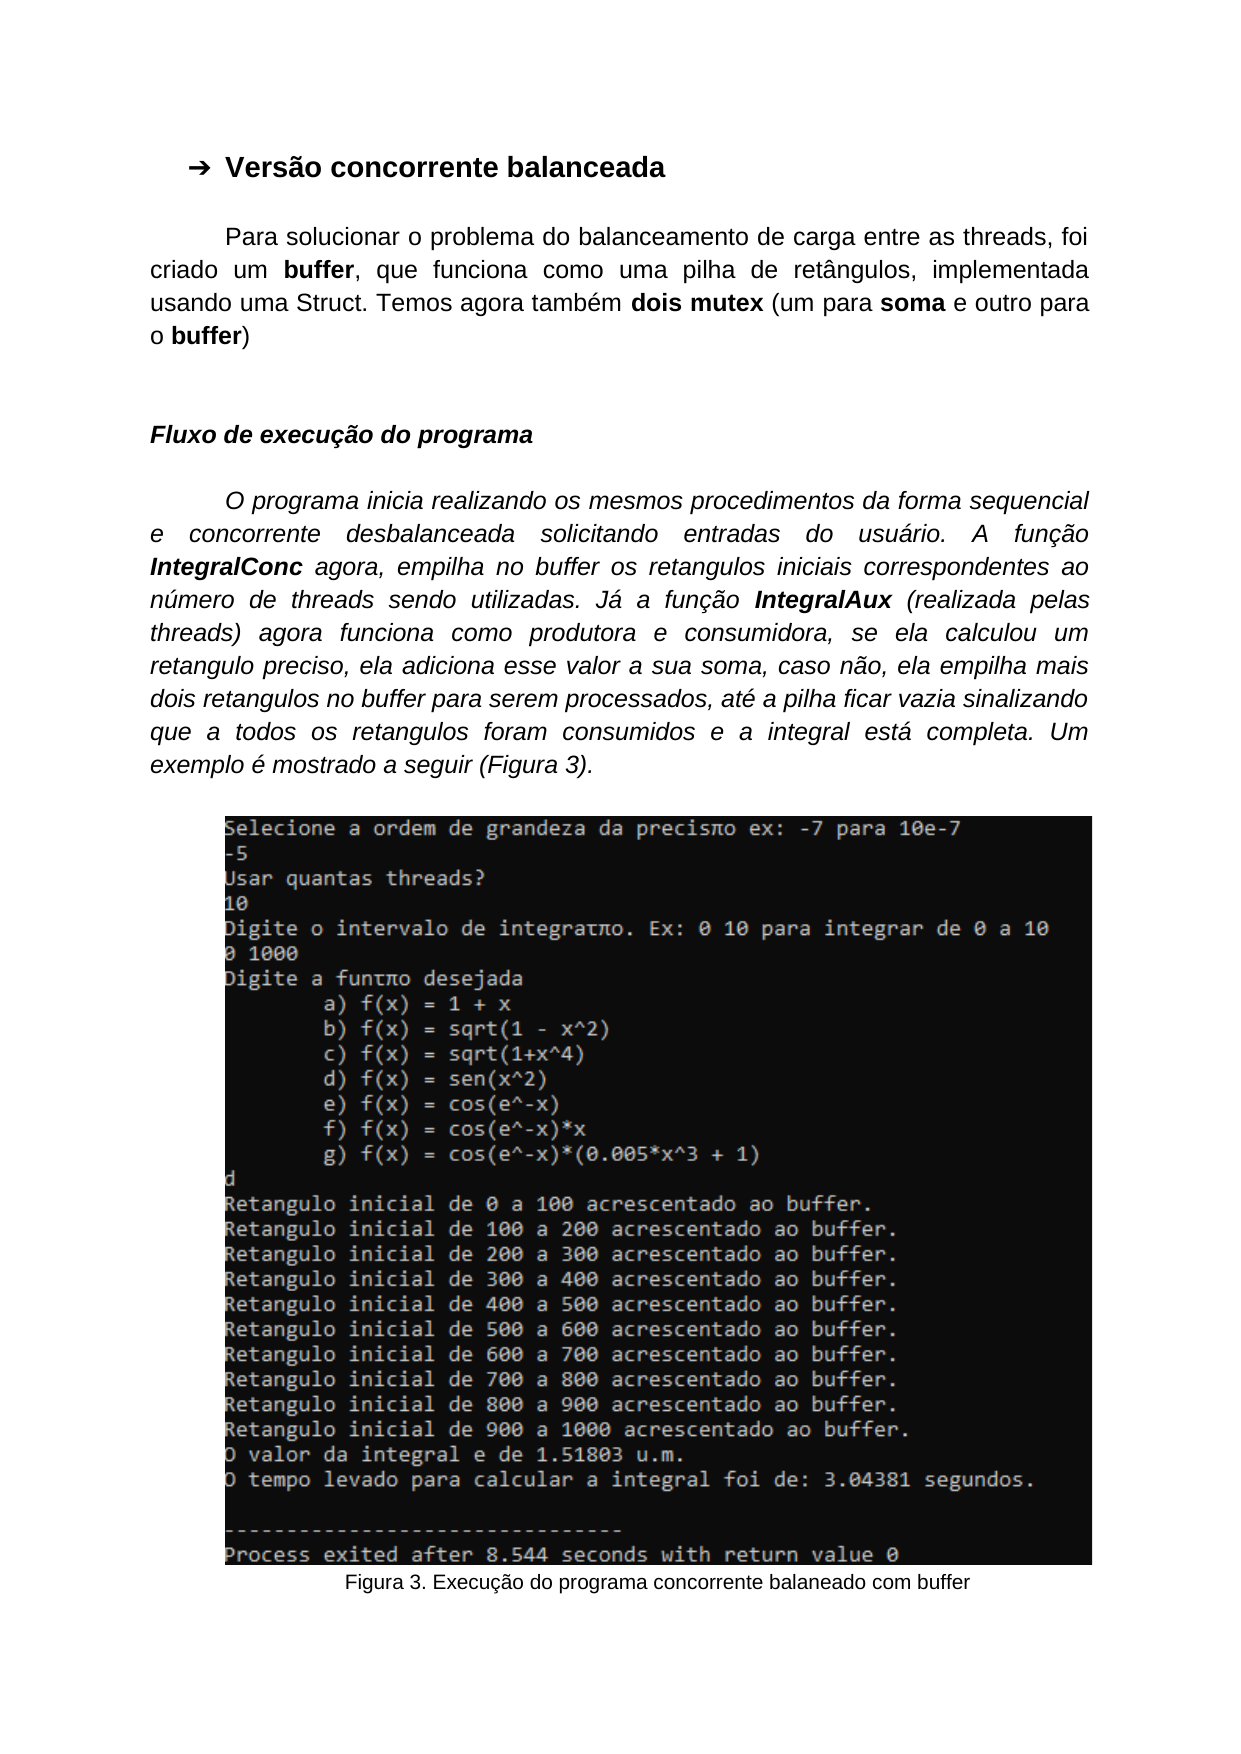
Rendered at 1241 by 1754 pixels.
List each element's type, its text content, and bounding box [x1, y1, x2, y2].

text Figura 3. Execução do programa concorrente balaneado com buffer [150, 1570, 1090, 1594]
picture [225, 816, 1093, 1565]
text Fluxo de execução do programa [150, 420, 1090, 448]
text O programa inicia realizando os mesmos procedimentos da forma sequencial e concorrente desbalanceada solicitando entradas do usuário. A função IntegralConc agora, empilha no buffer os retangulos iniciais correspondentes ao número de threads sendo utilizadas. Já a função IntegralAux (realizada pelas threads) agora funciona como produtora e consumidora, se ela calculou um retangulo preciso, ela adiciona esse valor a sua soma, caso não, ela empilha mais dois retangulos no buffer para serem processados, até a pilha ficar vazia sinalizando que a todos os retangulos foram consumidos e a integral está completa. Um exemplo é mostrado a seguir (Figura 3). [150, 486, 1090, 779]
text Para solucionar o problema do balanceamento de carga entre as threads, foi criado um buffer, que funciona como uma pilha de retângulos, implementada usando uma Struct. Temos agora também dois mutex (um para soma e outro para o buffer) [150, 222, 1090, 349]
list Versão concorrente balanceada [187, 150, 1090, 183]
